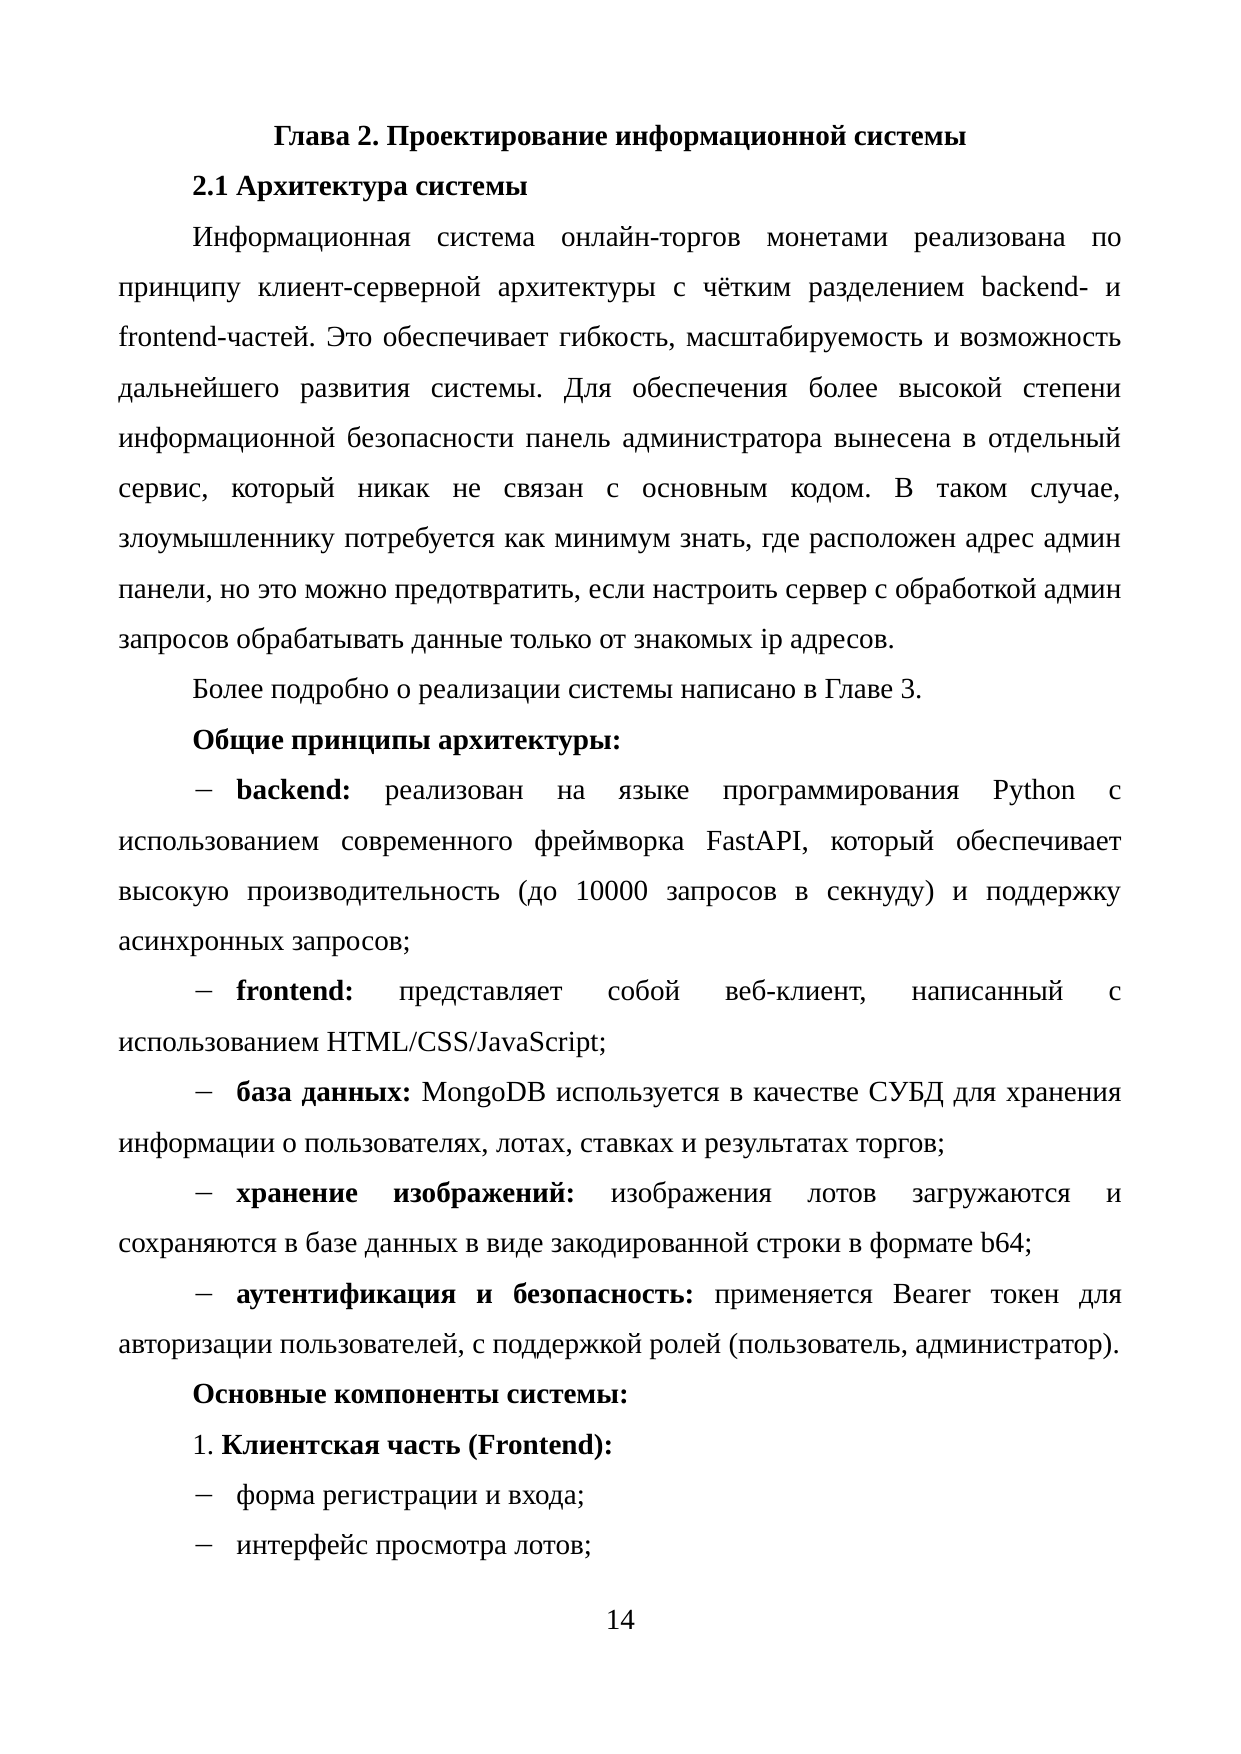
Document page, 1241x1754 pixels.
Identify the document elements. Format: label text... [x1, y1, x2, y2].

list frontend: представляет собой веб-клиент, написанный с использованием HTML/CSS/JavaScript; [118, 973, 1122, 1057]
list хранение изображений: изображения лотов загружаются и сохраняются в базе данных в виде закодированной строки в формате b64; [118, 1175, 1122, 1259]
list база данных: MongoDB используется в качестве СУБД для хранения информации о пользователях, лотах, ставках и результатах торгов; [118, 1074, 1122, 1158]
list Клиентская часть (Frontend): [192, 1427, 1122, 1460]
text Информационная система онлайн-торгов монетами реализована по принципу клиент-серверной архитектуры с чётким разделением backend- и frontend-частей. Это обеспечивает гибкость, масштабируемость и возможность дальнейшего развития системы. Для обеспечения более высокой степени информационной безопасности панель администратора вынесена в отдельный сервис, который никак не связан с основным кодом. В таком случае, злоумышленнику потребуется как минимум знать, где расположен адрес админ панели, но это можно предотвратить, если настроить сервер с обработкой админ запросов обрабатывать данные только от знакомых ip адресов. [118, 219, 1122, 655]
list интерфейс просмотра лотов; [118, 1527, 1122, 1561]
subtitle Глава 2. Проектирование информационной системы [118, 118, 1122, 152]
subtitle 2.1 Архитектура системы [118, 168, 1122, 202]
text Более подробно о реализации системы написано в Главе 3. [118, 672, 1122, 705]
text Основные компоненты системы: [118, 1376, 1122, 1410]
list backend: реализован на языке программирования Python с использованием современного фреймворка FastAPI, который обеспечивает высокую производительность (до 10000 запросов в секнуду) и поддержку асинхронных запросов; [118, 772, 1122, 957]
list аутентификация и безопасность: применяется Bearer токен для авторизации пользователей, с поддержкой ролей (пользователь, администратор). [118, 1276, 1122, 1360]
text Общие принципы архитектуры: [118, 722, 1122, 755]
list форма регистрации и входа; [118, 1477, 1122, 1511]
